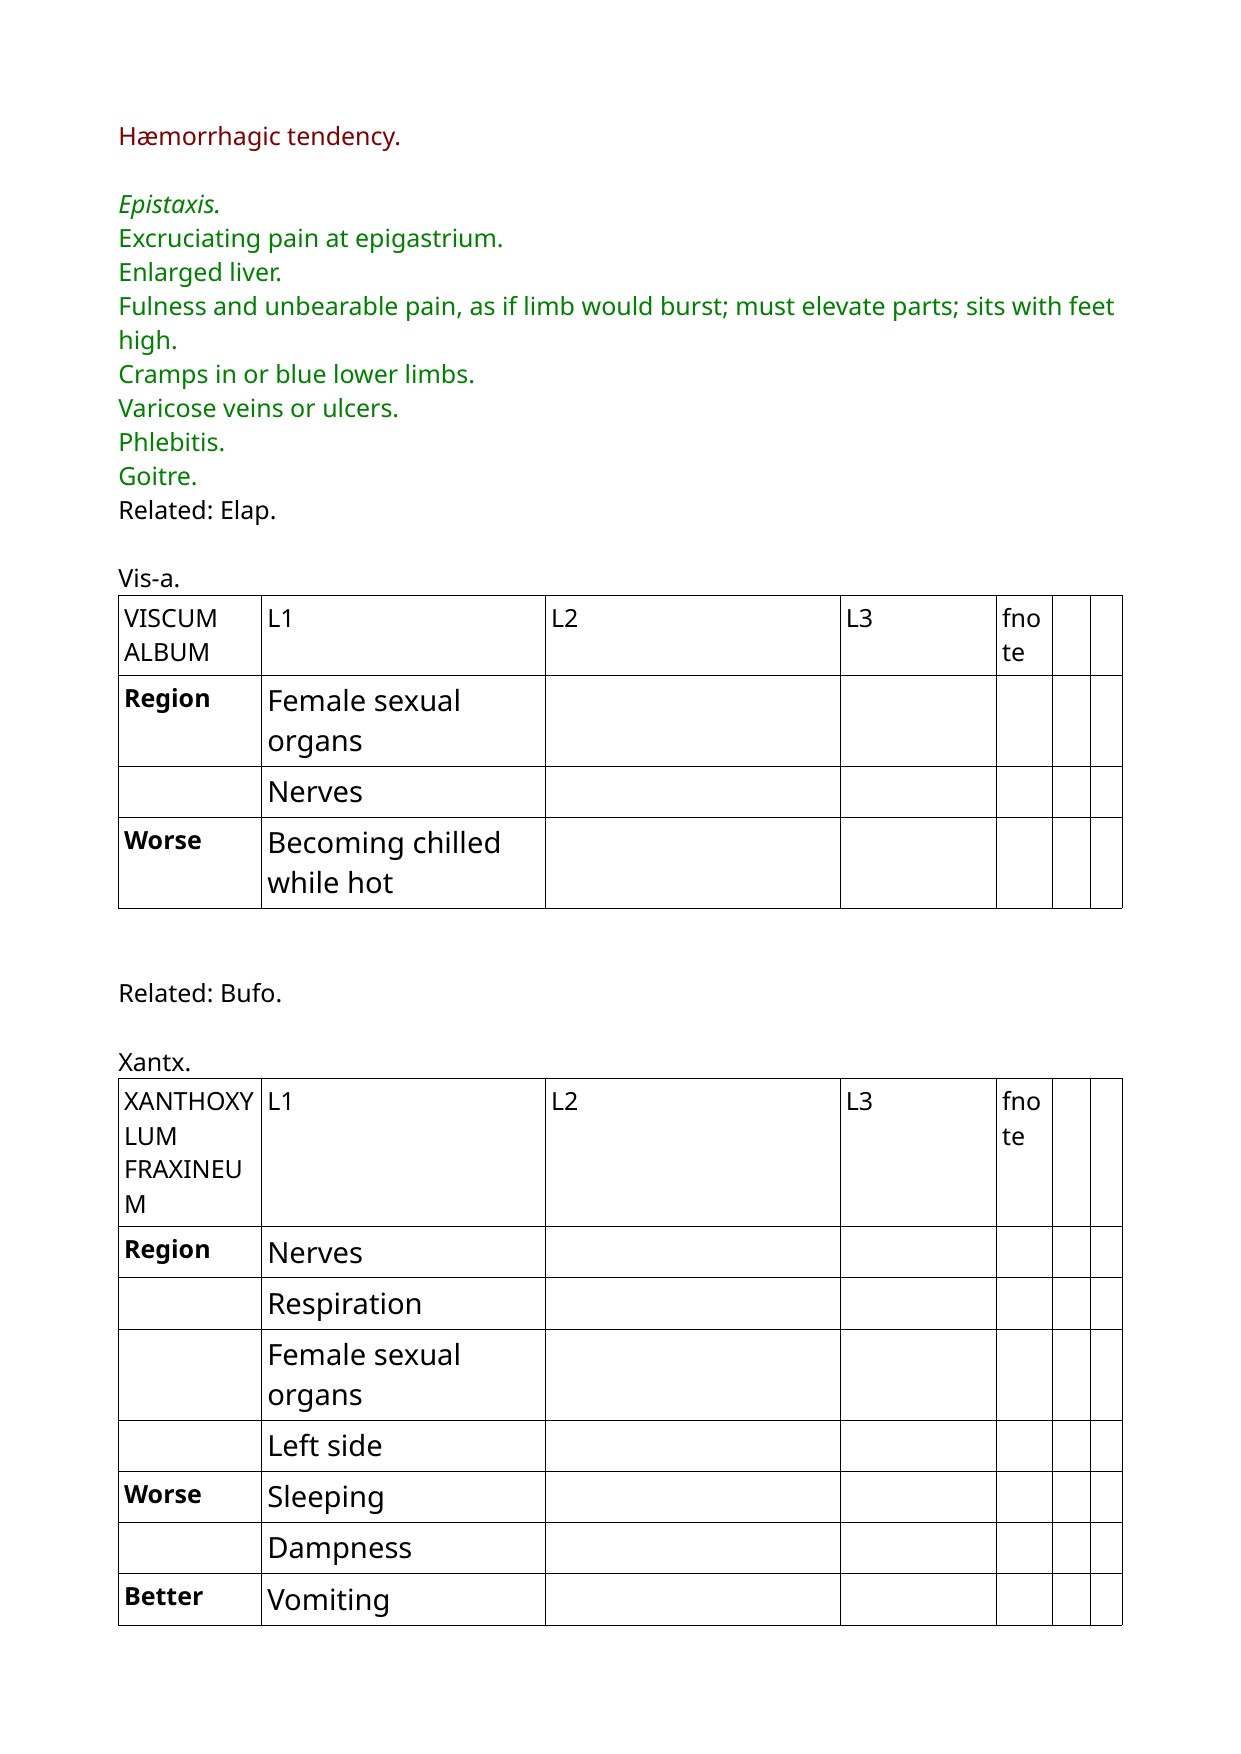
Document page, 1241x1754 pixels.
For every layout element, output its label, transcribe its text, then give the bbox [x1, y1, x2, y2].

table_header VISCUM ALBUM [119, 596, 261, 675]
table_cell [1091, 1574, 1122, 1624]
table_cell [1053, 1421, 1090, 1471]
table_cell [1091, 1421, 1122, 1471]
table_header XANTHOXYLUM FRAXINEUM [119, 1079, 261, 1226]
table_cell [841, 1523, 996, 1573]
table_cell Nerves [262, 1227, 545, 1277]
table_cell [1053, 1278, 1090, 1328]
table_cell Nerves [262, 767, 545, 817]
table_cell [997, 1421, 1052, 1471]
table_cell Worse [119, 1472, 261, 1522]
table_cell [119, 1421, 261, 1471]
table_cell Becoming chilled while hot [262, 818, 545, 908]
table_cell [1091, 1278, 1122, 1328]
table_header [1091, 596, 1122, 675]
table_cell [546, 676, 840, 766]
table_cell [841, 1330, 996, 1419]
text Epistaxis. [118, 186, 1122, 220]
table_cell [997, 1330, 1052, 1419]
table_header L2 [546, 1079, 840, 1226]
table_cell [841, 1278, 996, 1328]
table_cell [997, 1523, 1052, 1573]
table_cell [546, 1523, 840, 1573]
table_cell [546, 1421, 840, 1471]
table_cell Vomiting [262, 1574, 545, 1624]
table_cell Region [119, 1227, 261, 1277]
table_cell [997, 818, 1052, 908]
table_cell [1091, 676, 1122, 766]
text Excruciating pain at epigastrium. [118, 220, 1122, 254]
text Hæmorrhagic tendency. [118, 118, 1122, 152]
table_header L1 [262, 596, 545, 675]
table_cell [841, 1574, 996, 1624]
table_cell [997, 767, 1052, 817]
table_cell [1053, 1574, 1090, 1624]
table_cell Respiration [262, 1278, 545, 1328]
table_cell [1091, 818, 1122, 908]
text Enlarged liver. [118, 254, 1122, 288]
table_header fnote [997, 596, 1052, 675]
table_cell [546, 767, 840, 817]
table_cell Worse [119, 818, 261, 908]
table_header fnote [997, 1079, 1052, 1226]
table_cell Better [119, 1574, 261, 1624]
table_header [1053, 1079, 1090, 1226]
table_cell [1053, 1472, 1090, 1522]
text Varicose veins or ulcers. [118, 391, 1122, 425]
text Vis-a. [118, 561, 1122, 595]
table_cell [997, 1278, 1052, 1328]
table_cell Left side [262, 1421, 545, 1471]
table_cell Female sexual organs [262, 1330, 545, 1419]
text Fulness and unbearable pain, as if limb would burst; must elevate parts; sits with feet high. [118, 288, 1122, 357]
text Related: Bufo. [118, 976, 1122, 1010]
table_cell [841, 767, 996, 817]
table_cell [841, 676, 996, 766]
table_cell [841, 1472, 996, 1522]
table_cell [1091, 1227, 1122, 1277]
table_cell [1091, 1472, 1122, 1522]
table_cell [997, 1227, 1052, 1277]
table_cell [119, 1330, 261, 1419]
table_cell [997, 676, 1052, 766]
table_cell [841, 1227, 996, 1277]
table_header L3 [841, 1079, 996, 1226]
table_cell [1091, 767, 1122, 817]
text Xantx. [118, 1044, 1122, 1078]
table_cell [997, 1472, 1052, 1522]
table_cell Sleeping [262, 1472, 545, 1522]
text Phlebitis. [118, 425, 1122, 459]
table_cell [1053, 1227, 1090, 1277]
table_cell [1053, 676, 1090, 766]
table_cell [1053, 818, 1090, 908]
table_cell [1091, 1523, 1122, 1573]
table_cell [1053, 1330, 1090, 1419]
table_cell [546, 1472, 840, 1522]
table_header L1 [262, 1079, 545, 1226]
text Goitre. [118, 459, 1122, 493]
table_header L3 [841, 596, 996, 675]
table_cell [997, 1574, 1052, 1624]
table_cell [119, 767, 261, 817]
table_header [1053, 596, 1090, 675]
table_cell [1053, 767, 1090, 817]
table_cell Region [119, 676, 261, 766]
table_cell [841, 818, 996, 908]
table_cell [1091, 1330, 1122, 1419]
table_cell [546, 1278, 840, 1328]
text Related: Elap. [118, 493, 1122, 527]
table_cell [546, 1227, 840, 1277]
table_cell Dampness [262, 1523, 545, 1573]
table_cell [1053, 1523, 1090, 1573]
table_header [1091, 1079, 1122, 1226]
table_cell [119, 1278, 261, 1328]
table_cell [119, 1523, 261, 1573]
table_cell [546, 1574, 840, 1624]
table_cell [546, 1330, 840, 1419]
table_cell Female sexual organs [262, 676, 545, 766]
table_cell [841, 1421, 996, 1471]
text Cramps in or blue lower limbs. [118, 357, 1122, 391]
table_header L2 [546, 596, 840, 675]
table_cell [546, 818, 840, 908]
